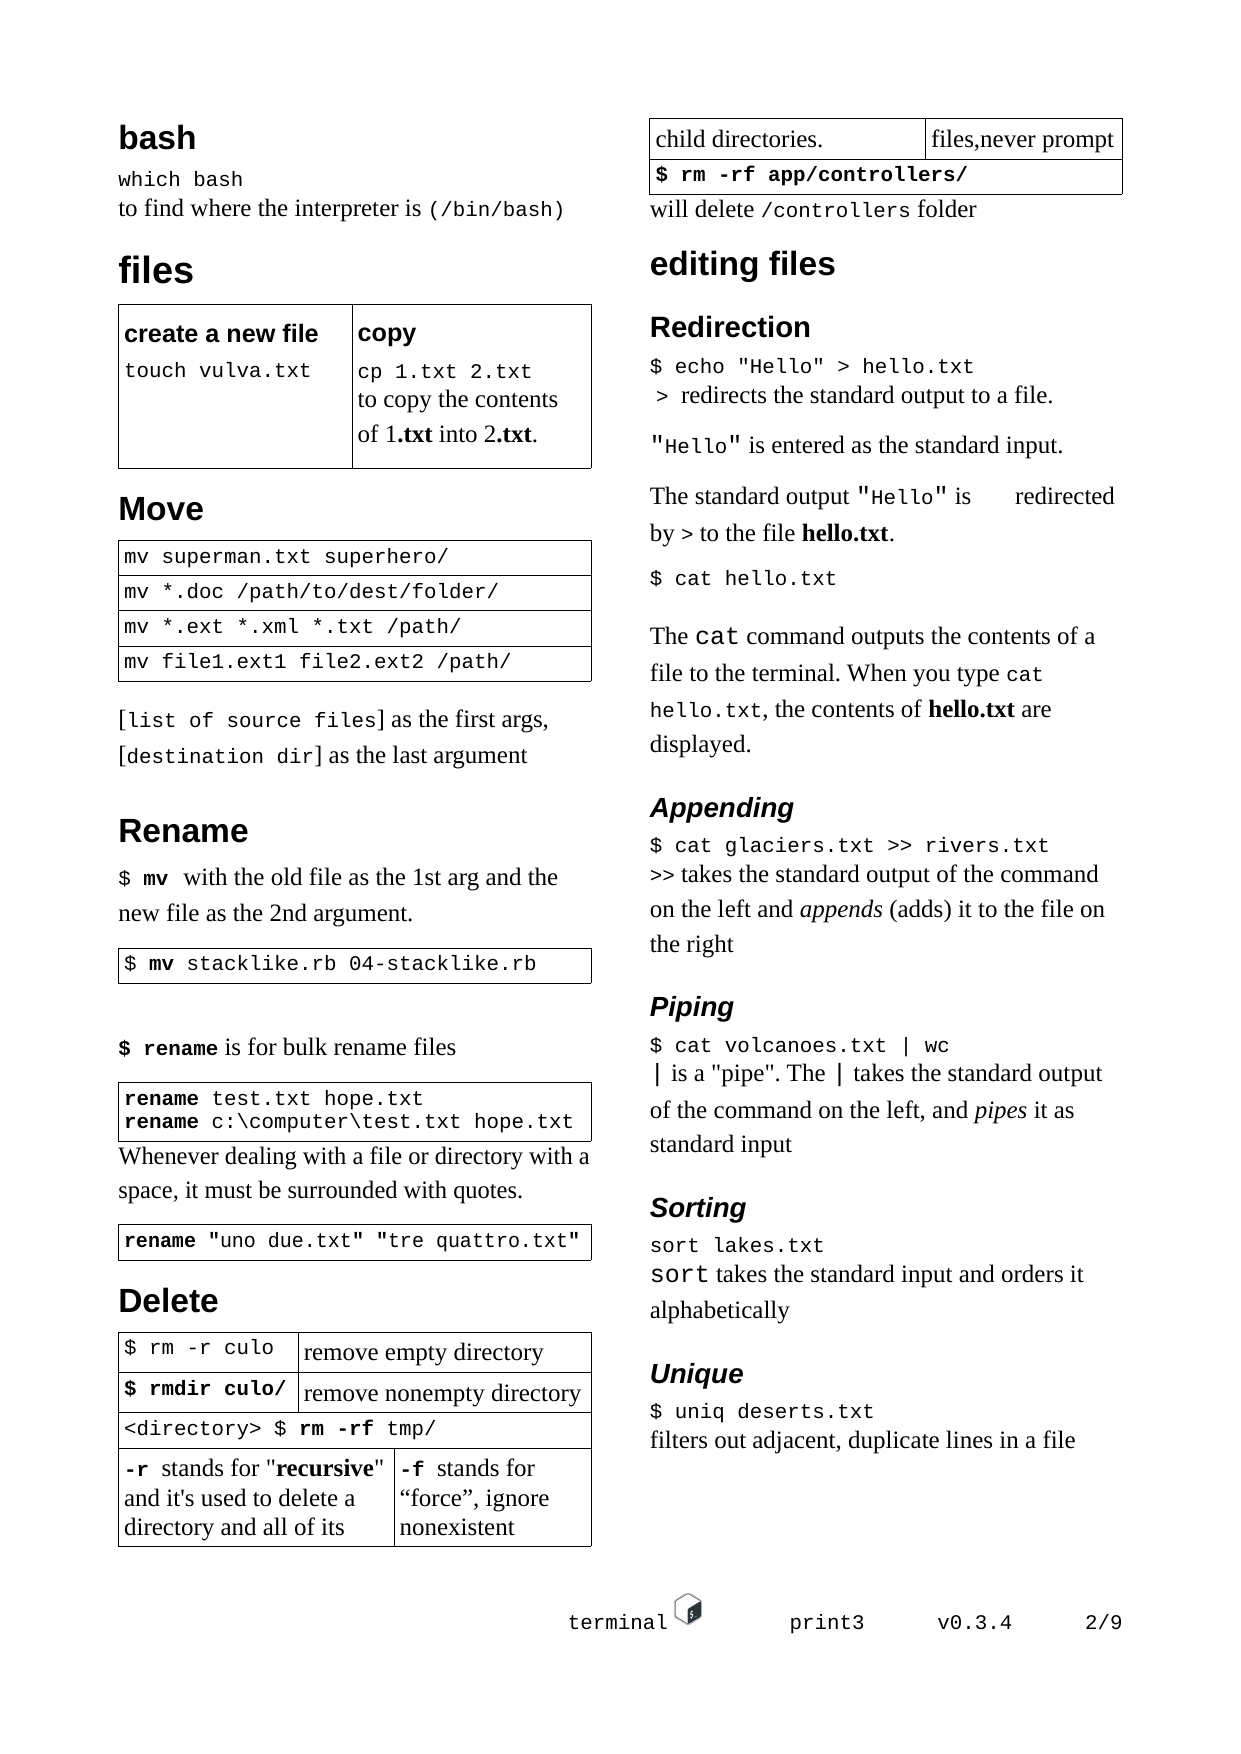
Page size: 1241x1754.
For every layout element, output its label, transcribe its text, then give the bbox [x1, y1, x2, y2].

text $ cat hello.txt [649, 568, 1122, 592]
text which bash [118, 169, 591, 193]
text "Hello" is entered as the standard input. [649, 430, 1122, 461]
text sort takes the standard input and orders it alphabetically [649, 1259, 1122, 1324]
text The cat command outputs the contents of a file to the terminal. When you type cat hello.txt, the contents of hello.txt are displayed. [649, 621, 1122, 758]
table_header $ rm -r culo [119, 1333, 298, 1372]
text [list of source files] as the first args, [destination dir] as the last argument [118, 704, 591, 769]
subtitle Delete [118, 1280, 591, 1319]
subtitle files [118, 247, 591, 291]
table_header rename test.txt hope.txt rename c:\computer\test.txt hope.txt [119, 1083, 591, 1141]
table_cell $ rmdir culo/ [119, 1373, 298, 1412]
table_cell mv *.ext *.xml *.txt /path/ [119, 611, 591, 646]
table_cell mv *.doc /path/to/dest/folder/ [119, 576, 591, 610]
text > redirects the standard output to a file. [649, 380, 1122, 409]
table_cell remove nonempty directory [299, 1373, 591, 1412]
table_cell <directory> $ rm -rf tmp/ [119, 1413, 591, 1447]
table_header remove empty directory [299, 1333, 591, 1372]
subtitle Sorting [649, 1191, 1122, 1223]
table_header -f stands for “force”, ignore nonexistent [395, 1449, 591, 1546]
text will delete /controllers folder [649, 195, 1122, 223]
text >> takes the standard output of the command on the left and appends (adds) it to the file on the right [649, 859, 1122, 958]
subtitle Unique [649, 1357, 1122, 1389]
table_header files,never prompt [926, 119, 1122, 158]
table_header -r stands for "recursive" and it's used to delete a directory and all of its [119, 1449, 394, 1546]
subtitle Piping [649, 990, 1122, 1022]
subtitle Move [118, 489, 591, 527]
table_header $ mv stacklike.rb 04-stacklike.rb [119, 949, 591, 983]
subtitle editing files [649, 244, 1122, 283]
subtitle Appending [649, 791, 1122, 823]
subtitle Redirection [649, 310, 1122, 344]
subtitle bash [118, 118, 591, 157]
text sort lakes.txt [649, 1235, 1122, 1259]
table_header mv superman.txt superhero/ [119, 541, 591, 575]
text | is a "pipe". The | takes the standard output of the command on the left, and pipes it as standard input [649, 1058, 1122, 1158]
text $ mv with the old file as the 1st arg and the new file as the 2nd argument. [118, 862, 591, 927]
picture [667, 1588, 709, 1630]
table_header copy cp 1.txt 2.txt to copy the contents of 1.txt into 2.txt. [353, 305, 591, 468]
text The standard output "Hello" is redirected by > to the file hello.txt. [649, 481, 1122, 547]
text $ echo "Hello" > hello.txt [649, 356, 1122, 380]
text filters out adjacent, duplicate lines in a file [649, 1425, 1122, 1454]
text $ rename is for bulk rename files [118, 1032, 591, 1061]
table_header rename "uno due.txt" "tre quattro.txt" [119, 1225, 591, 1259]
table_cell mv file1.ext1 file2.ext2 /path/ [119, 647, 591, 681]
table_cell $ rm -rf app/controllers/ [650, 160, 1122, 194]
text $ cat volcanoes.txt | wc [649, 1035, 1122, 1058]
text Whenever dealing with a file or directory with a space, it must be surrounded with quotes. [118, 1142, 591, 1204]
text $ uniq deserts.txt [649, 1402, 1122, 1425]
text $ cat glaciers.txt >> rivers.txt [649, 835, 1122, 859]
table_header child directories. [650, 119, 925, 158]
subtitle Rename [118, 811, 591, 849]
table_header create a new file touch vulva.txt [119, 305, 352, 468]
text to find where the interpreter is (/bin/bash) [118, 193, 591, 222]
